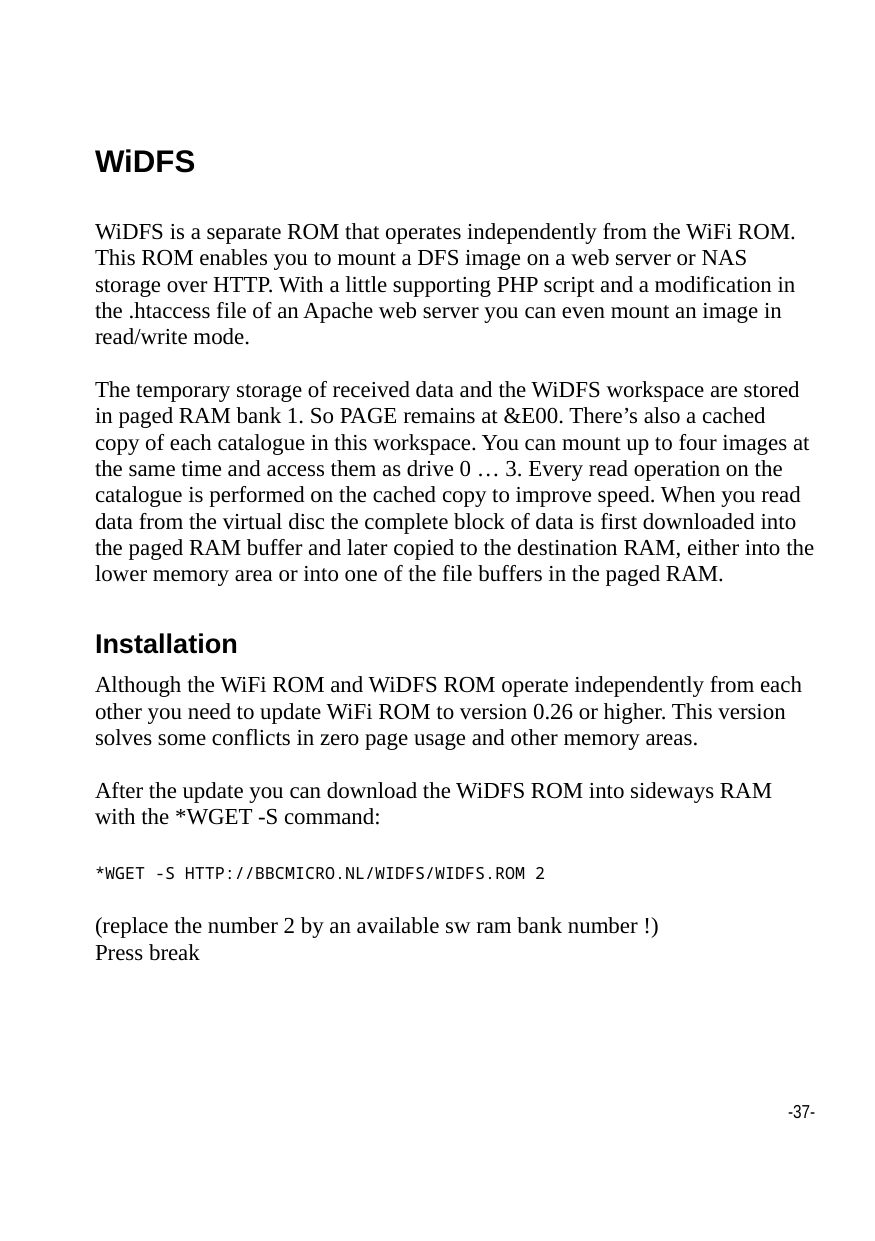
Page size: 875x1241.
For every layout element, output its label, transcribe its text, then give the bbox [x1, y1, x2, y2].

subtitle Installation [95, 628, 815, 659]
text (replace the number 2 by an available sw ram bank number !) [95, 912, 815, 938]
text WiDFS is a separate ROM that operates independently from the WiFi ROM. This ROM enables you to mount a DFS image on a web server or NAS storage over HTTP. With a little supporting PHP script and a modification in the .htaccess file of an Apache web server you can even mount an image in read/write mode. [95, 218, 815, 350]
text Although the WiFi ROM and WiDFS ROM operate independently from each other you need to update WiFi ROM to version 0.26 or higher. This version solves some conflicts in zero page usage and other memory areas. [95, 672, 815, 751]
text The temporary storage of received data and the WiDFS workspace are stored in paged RAM bank 1. So PAGE remains at &E00. There’s also a cached copy of each catalogue in this workspace. You can mount up to four images at the same time and access them as drive 0 … 3. Every read operation on the catalogue is performed on the cached copy to improve speed. When you read data from the virtual disc the complete block of data is first downloaded into the paged RAM buffer and later copied to the destination RAM, either into the lower memory area or into one of the file buffers in the paged RAM. [95, 376, 815, 587]
subtitle WiDFS [95, 143, 815, 179]
text *WGET -S HTTP://BBCMICRO.NL/WIDFS/WIDFS.ROM 2 [95, 856, 815, 886]
text Press break [95, 938, 815, 965]
text After the update you can download the WiDFS ROM into sideways RAM with the *WGET -S command: [95, 777, 815, 830]
